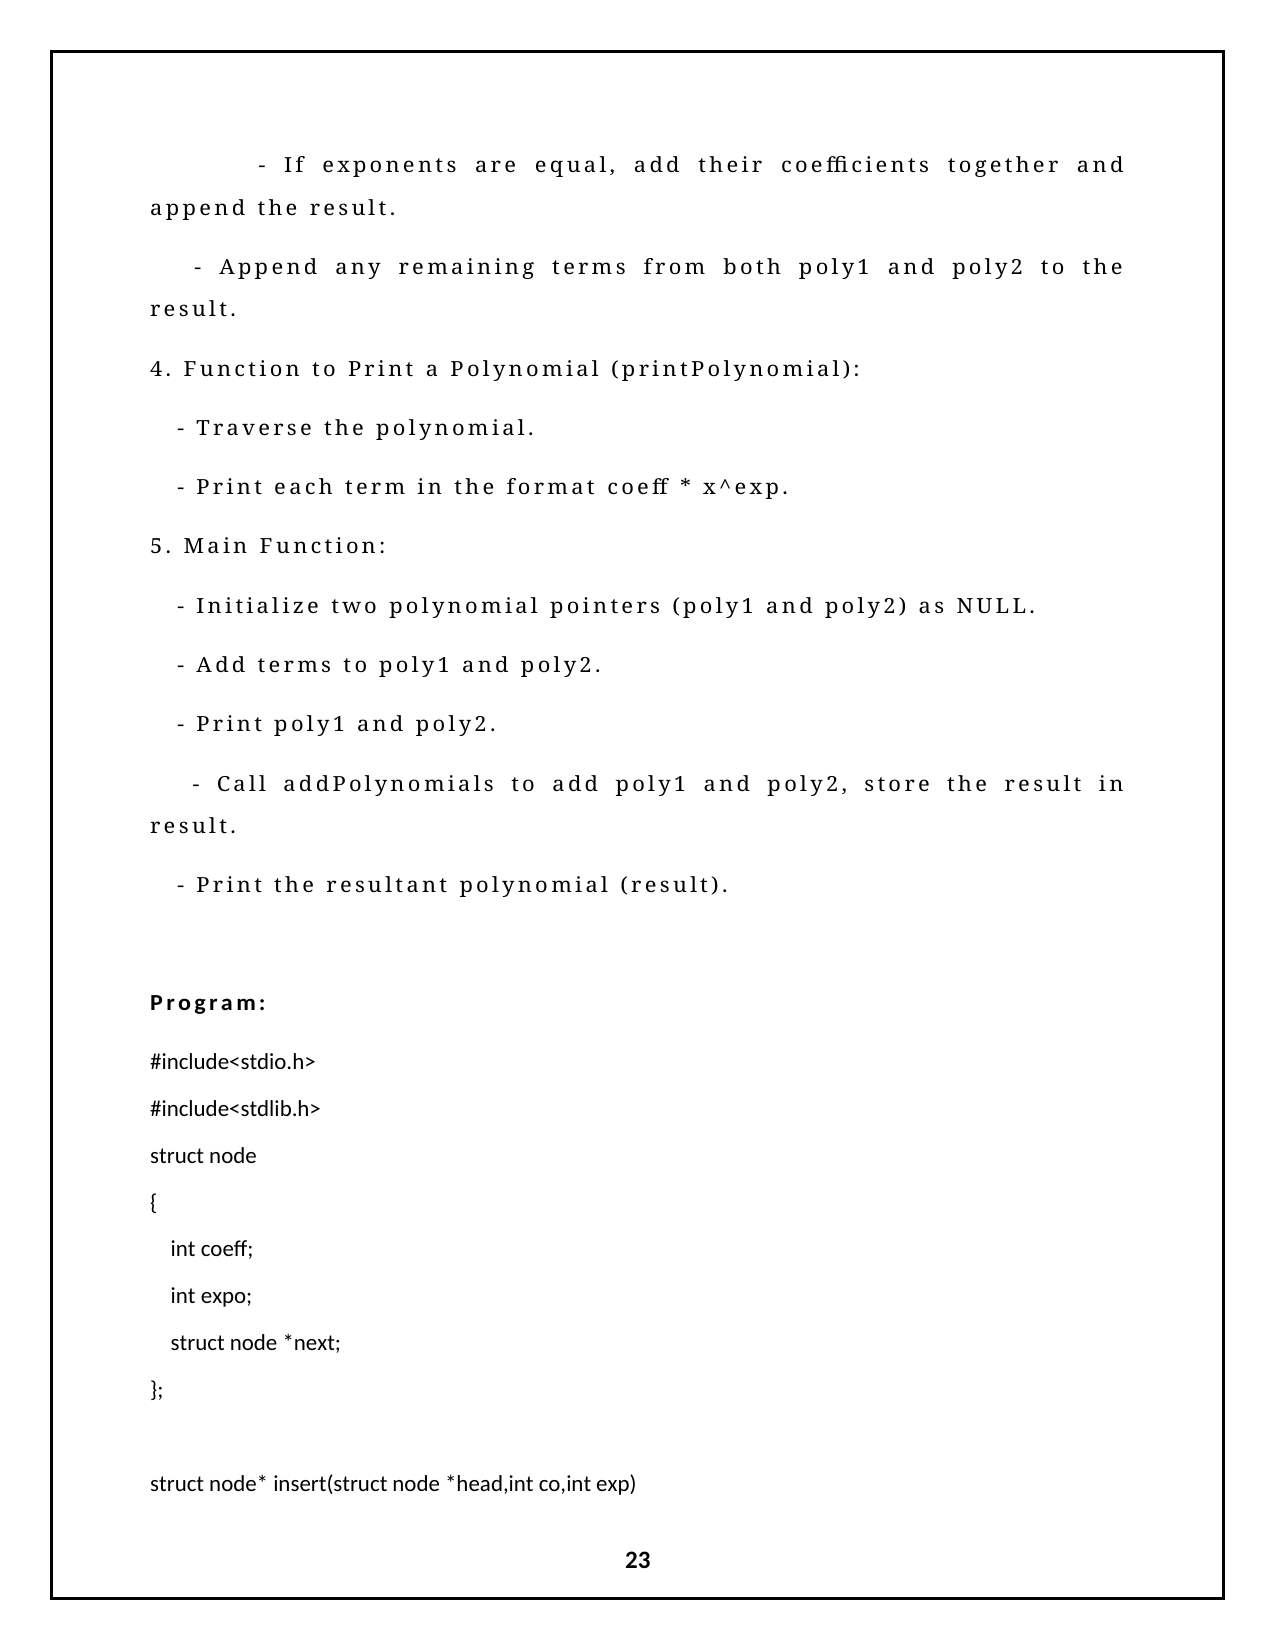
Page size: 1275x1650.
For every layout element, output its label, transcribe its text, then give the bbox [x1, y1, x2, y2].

text - Initialize two polynomial pointers (poly1 and poly2) as NULL. [150, 591, 1125, 619]
text - Print the resultant polynomial (result). [150, 871, 1125, 899]
text struct node *next; [150, 1328, 1125, 1356]
text 5. Main Function: [150, 532, 1125, 560]
text struct node [150, 1141, 1125, 1169]
text - Append any remaining terms from both poly1 and poly2 to the result. [150, 252, 1125, 323]
text #include<stdio.h> [150, 1047, 1125, 1075]
text - Print poly1 and poly2. [150, 709, 1125, 738]
text }; [150, 1375, 1125, 1403]
text - Add terms to poly1 and poly2. [150, 650, 1125, 678]
text - If exponents are equal, add their coefficients together and append the result. [150, 150, 1125, 221]
text Program: [150, 988, 1125, 1016]
text - Print each term in the format coeff * x^exp. [150, 472, 1125, 501]
text struct node* insert(struct node *head,int co,int exp) [150, 1469, 1125, 1497]
text - Call addPolynomials to add poly1 and poly2, store the result in result. [150, 769, 1125, 840]
text #include<stdlib.h> [150, 1094, 1125, 1122]
text int expo; [150, 1281, 1125, 1309]
text 4. Function to Print a Polynomial (printPolynomial): [150, 354, 1125, 382]
text - Traverse the polynomial. [150, 413, 1125, 441]
text { [150, 1188, 1125, 1216]
text int coeff; [150, 1234, 1125, 1263]
